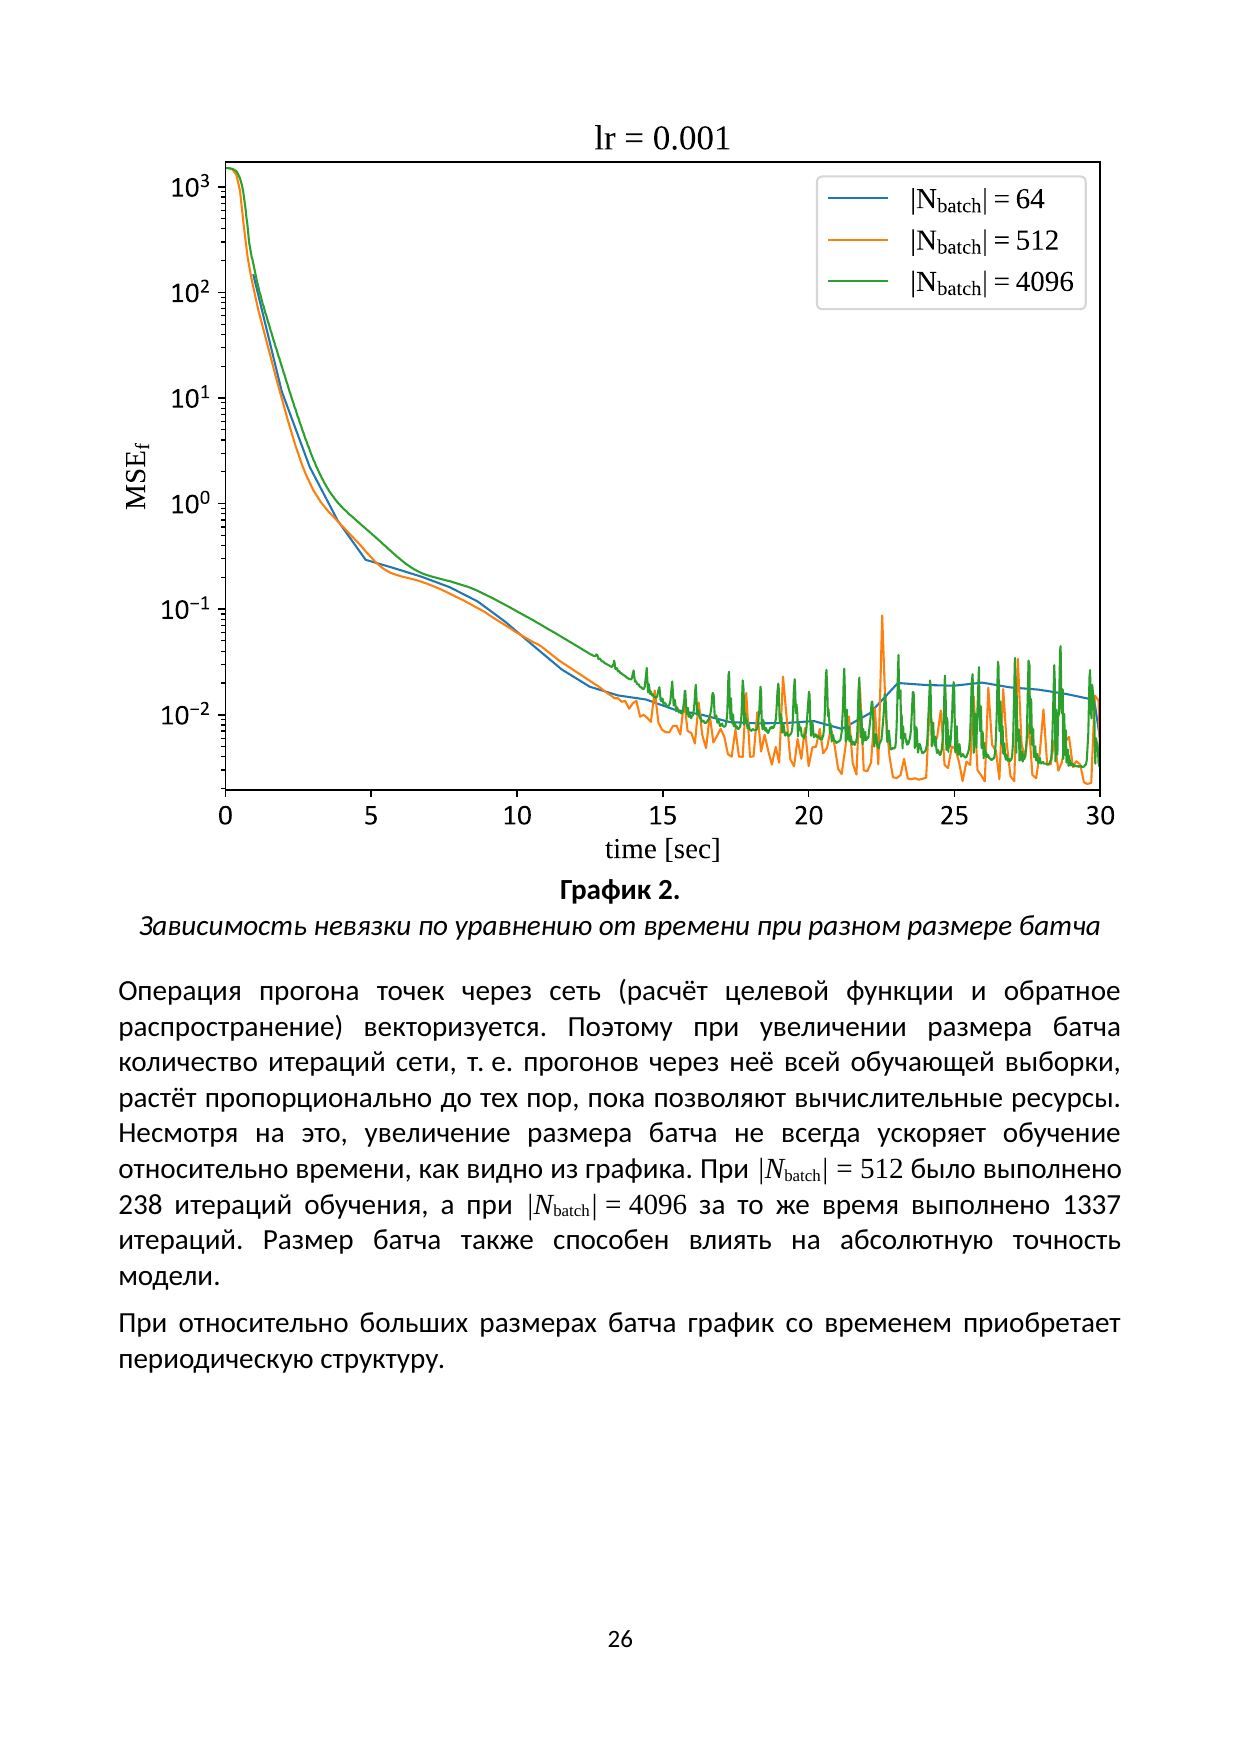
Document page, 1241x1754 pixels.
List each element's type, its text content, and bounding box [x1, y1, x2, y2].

text При относительно больших размерах батча график со временем приобретает периодическую структуру. [118, 1304, 1122, 1376]
text Операция прогона точек через сеть (расчёт целевой функции и обратное распространение) векторизуется. Поэтому при увеличении размера батча количество итераций сети, т. е. прогонов через неё всей обучающей выборки, растёт пропорционально до тех пор, пока позволяют вычислительные ресурсы. Несмотря на это, увеличение размера батча не всегда ускоряет обучение относительно времени, как видно из графика. При |Nbatch| = 512 было выполнено 238 итераций обучения, а при |Nbatch| = 4096 за то же время выполнено 1337 итераций. Размер батча также способен влиять на абсолютную точность модели. [118, 972, 1122, 1293]
text График 2. Зависимость невязки по уравнению от времени при разном размере батча [118, 118, 1122, 943]
